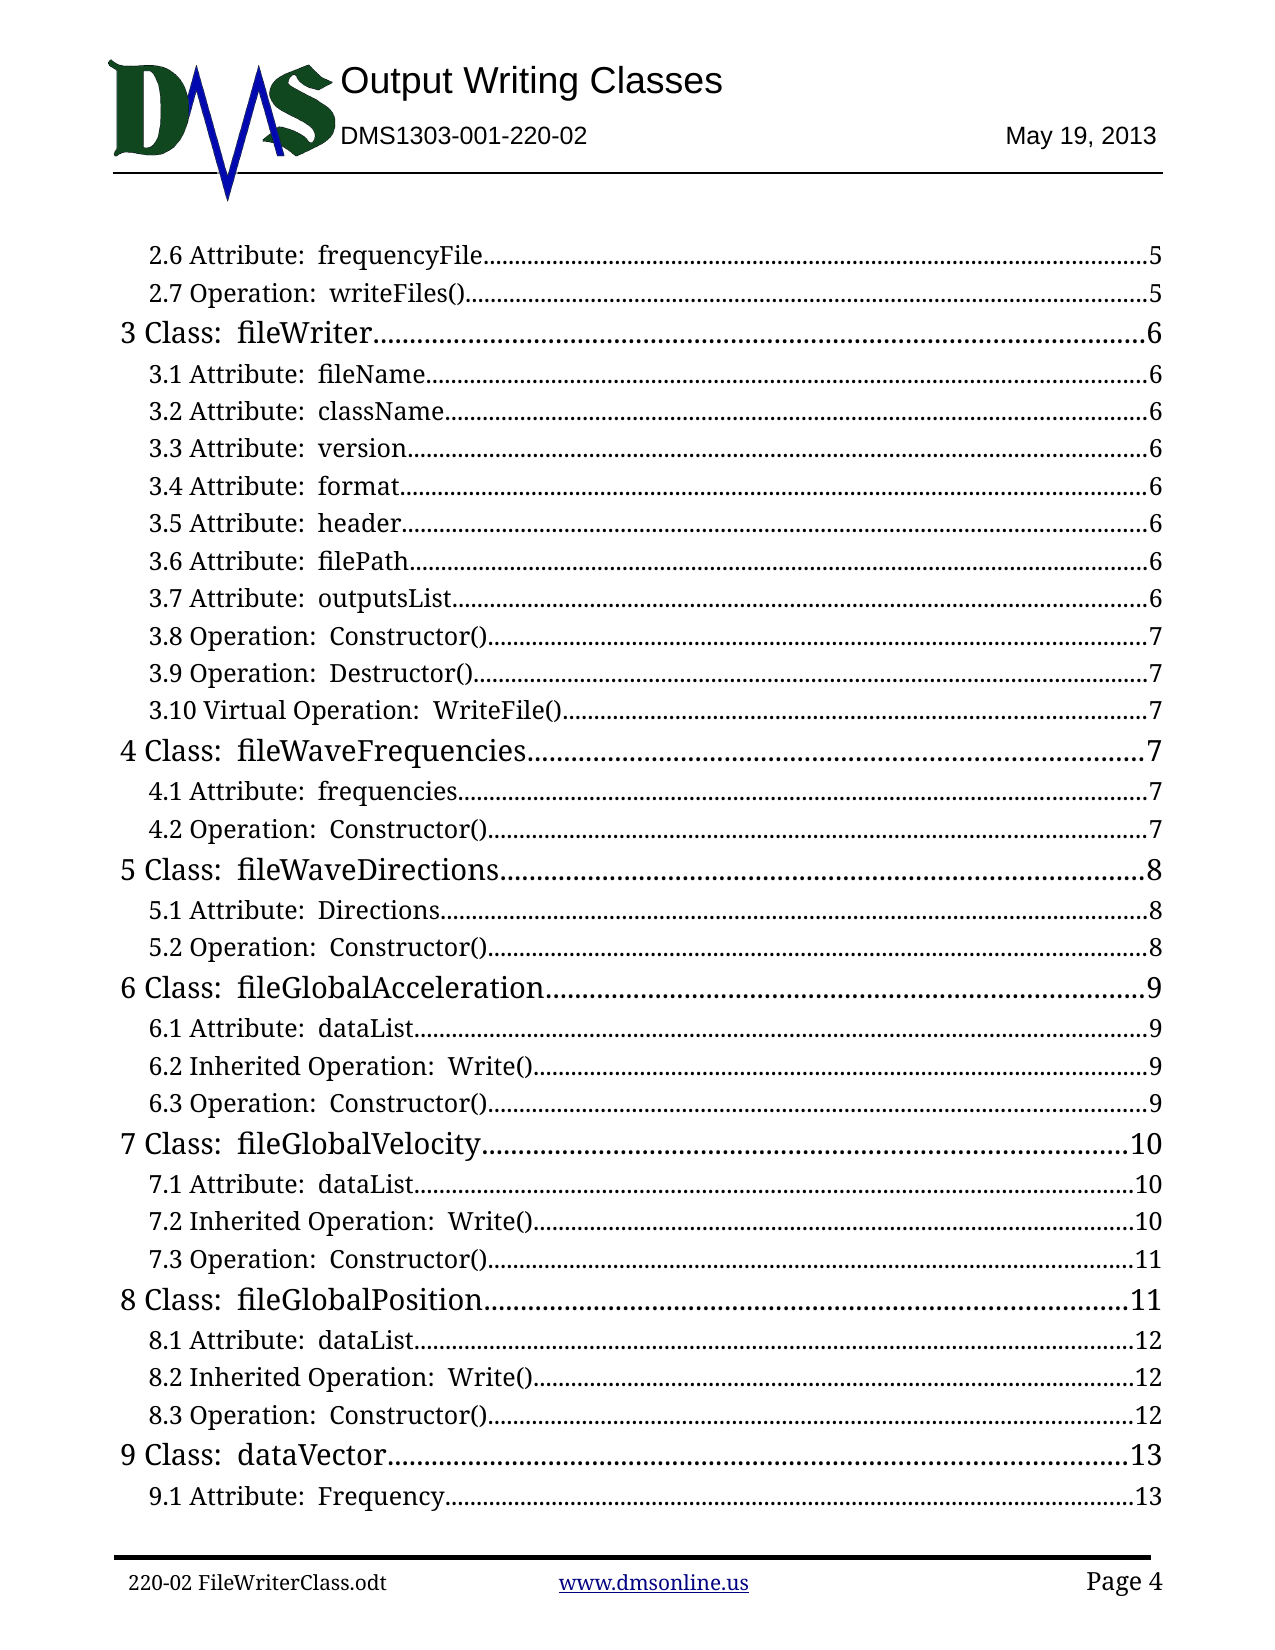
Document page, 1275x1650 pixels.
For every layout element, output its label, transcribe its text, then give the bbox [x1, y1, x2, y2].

text 8 Class: fileGlobalPosition 11 [112, 1279, 1162, 1318]
text 7 Class: fileGlobalVelocity 10 [112, 1123, 1162, 1163]
text 3.10 Virtual Operation: WriteFile() 7 [142, 693, 1162, 727]
text 3.1 Attribute: fileName 6 [142, 356, 1162, 390]
text 3.4 Attribute: format 6 [142, 468, 1162, 503]
text 4 Class: fileWaveFrequencies 7 [112, 730, 1162, 770]
text 8.1 Attribute: dataList 12 [142, 1322, 1162, 1357]
text 7.2 Inherited Operation: Write() 10 [142, 1204, 1162, 1238]
text 3 Class: fileWriter 6 [112, 313, 1162, 352]
text 6 Class: fileGlobalAcceleration 9 [112, 967, 1162, 1007]
text 3.3 Attribute: version 6 [142, 431, 1162, 465]
text 3.7 Attribute: outputsList 6 [142, 581, 1162, 615]
text 4.2 Operation: Constructor() 7 [142, 811, 1162, 845]
text 2.6 Attribute: frequencyFile 5 [142, 238, 1162, 272]
picture [105, 56, 338, 204]
text 3.9 Operation: Destructor() 7 [142, 656, 1162, 689]
text 3.5 Attribute: header 6 [142, 506, 1162, 540]
text 3.6 Attribute: filePath 6 [142, 543, 1162, 577]
text 2.7 Operation: writeFiles() 5 [142, 275, 1162, 309]
text 9 Class: dataVector 13 [112, 1435, 1162, 1474]
text 6.3 Operation: Constructor() 9 [142, 1086, 1162, 1120]
text 3.8 Operation: Constructor() 7 [142, 618, 1162, 652]
text 8.2 Inherited Operation: Write() 12 [142, 1360, 1162, 1394]
text 4.1 Attribute: frequencies 7 [142, 774, 1162, 808]
text 8.3 Operation: Constructor() 12 [142, 1397, 1162, 1431]
text 9.1 Attribute: Frequency 13 [142, 1478, 1162, 1512]
text 7.3 Operation: Constructor() 11 [142, 1241, 1162, 1276]
text 5.2 Operation: Constructor() 8 [142, 930, 1162, 964]
text 6.2 Inherited Operation: Write() 9 [142, 1048, 1162, 1082]
text 7.1 Attribute: dataList 10 [142, 1167, 1162, 1201]
text 3.2 Attribute: className 6 [142, 394, 1162, 428]
text 5.1 Attribute: Directions 8 [142, 892, 1162, 926]
text 5 Class: fileWaveDirections 8 [112, 849, 1162, 888]
text 6.1 Attribute: dataList 9 [142, 1011, 1162, 1045]
